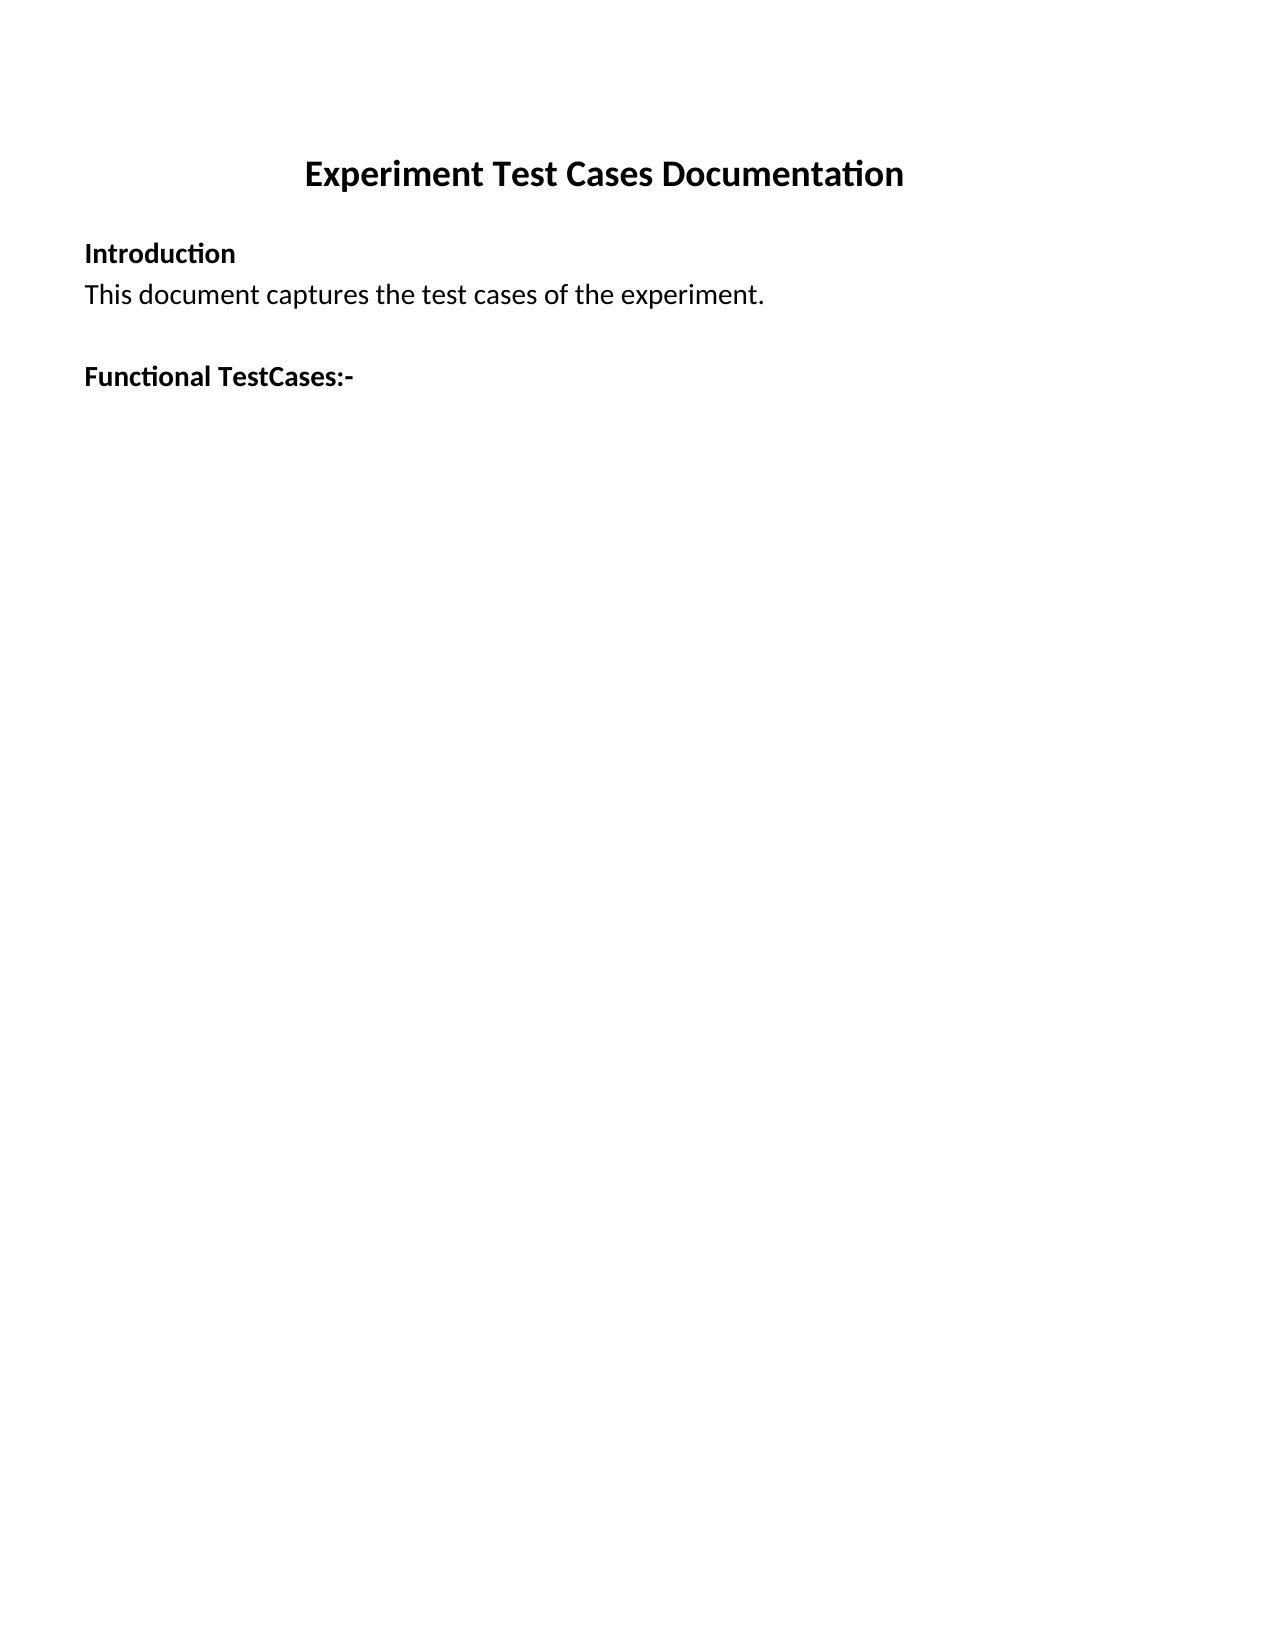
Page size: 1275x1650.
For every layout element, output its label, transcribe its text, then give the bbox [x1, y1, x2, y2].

text Functional TestCases:- [84, 358, 1125, 393]
text Experiment Test Cases Documentation [84, 150, 1125, 196]
text This document captures the test cases of the experiment. [84, 276, 1125, 311]
text Introduction [84, 235, 1125, 271]
